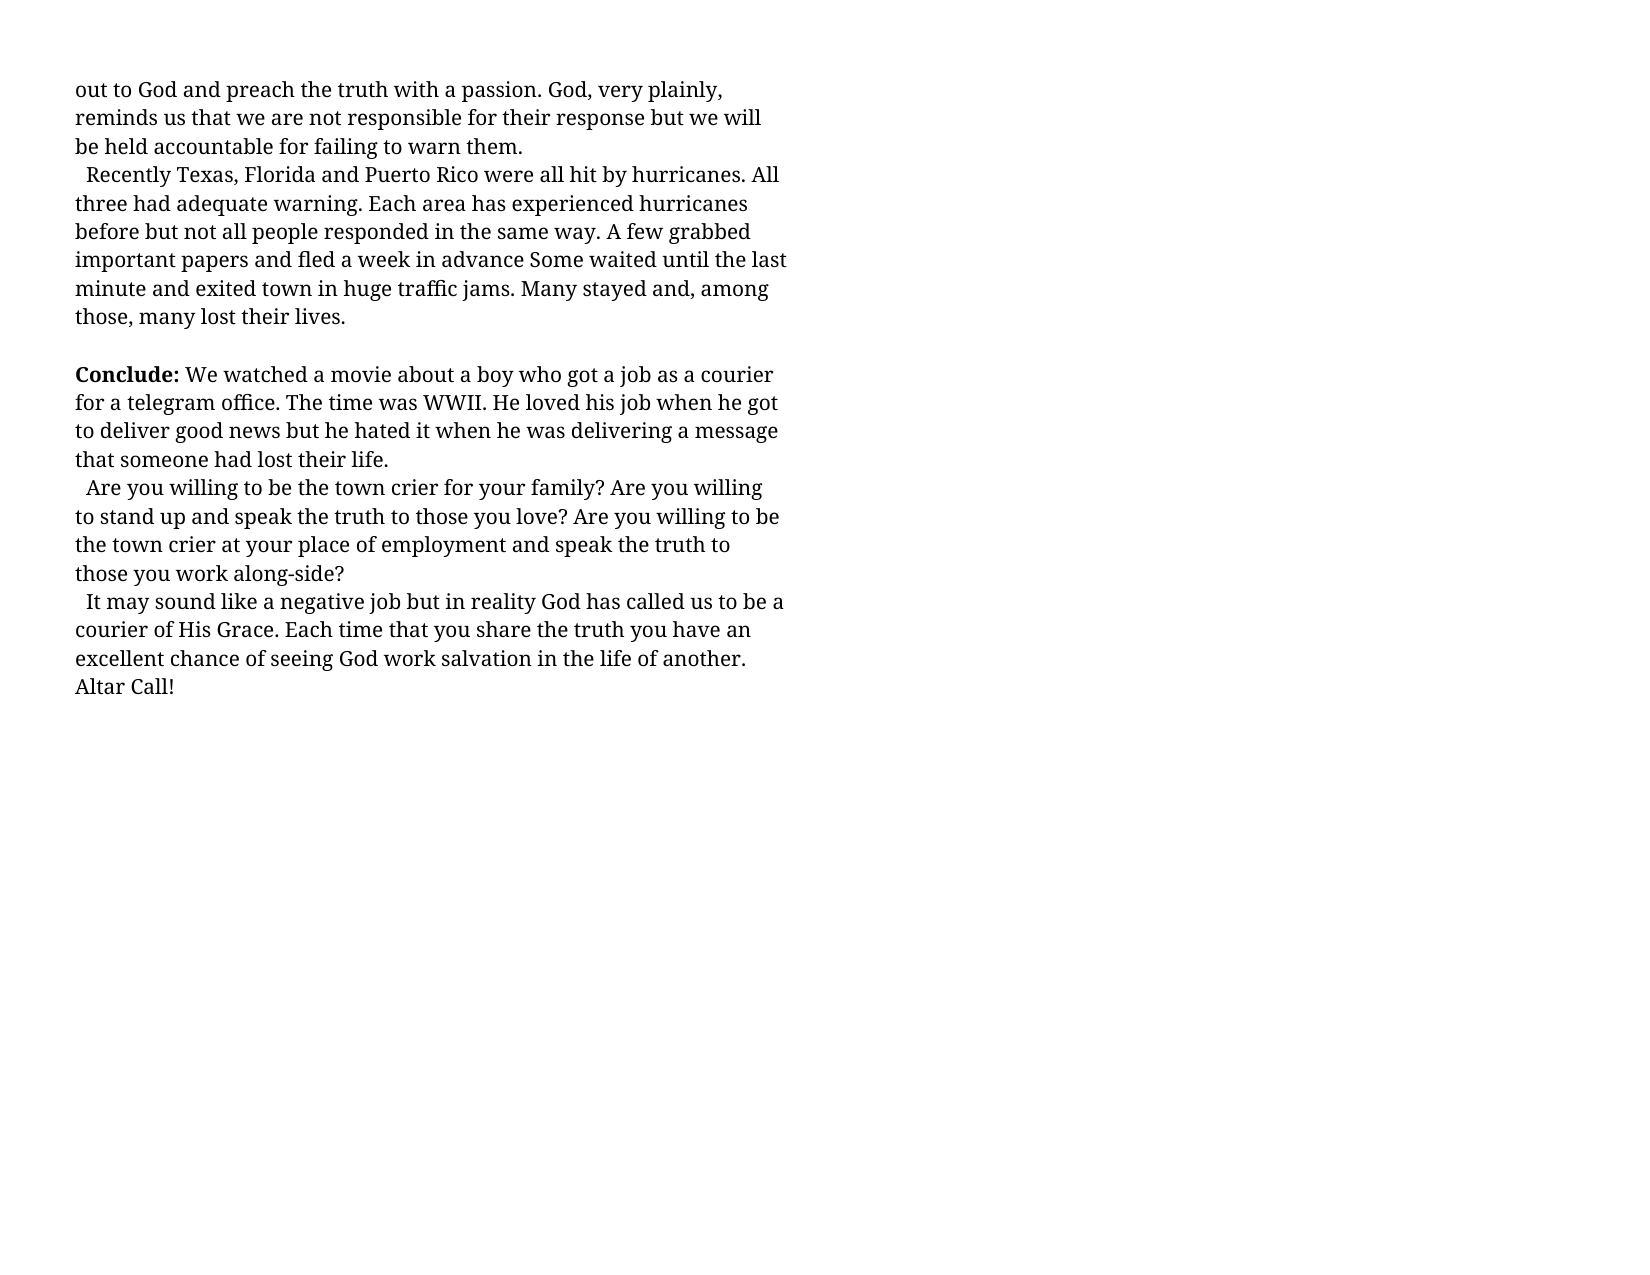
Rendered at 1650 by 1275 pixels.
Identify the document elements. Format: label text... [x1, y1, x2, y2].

text Recently Texas, Florida and Puerto Rico were all hit by hurricanes. All three had adequate warning. Each area has experienced hurricanes before but not all people responded in the same way. A few grabbed important papers and fled a week in advance Some waited until the last minute and exited town in huge traffic jams. Many stayed and, among those, many lost their lives. [75, 160, 787, 331]
text Altar Call! [75, 672, 787, 701]
text It may sound like a negative job but in reality God has called us to be a courier of His Grace. Each time that you share the truth you have an excellent chance of seeing God work salvation in the life of another. [75, 587, 787, 672]
text out to God and preach the truth with a passion. God, very plainly, reminds us that we are not responsible for their response but we will be held accountable for failing to warn them. [75, 75, 787, 160]
text Conclude: We watched a movie about a boy who got a job as a courier for a telegram office. The time was WWII. He loved his job when he got to deliver good news but he hated it when he was delivering a message that someone had lost their life. [75, 360, 787, 473]
text Are you willing to be the town crier for your family? Are you willing to stand up and speak the truth to those you love? Are you willing to be the town crier at your place of employment and speak the truth to those you work along-side? [75, 473, 787, 587]
